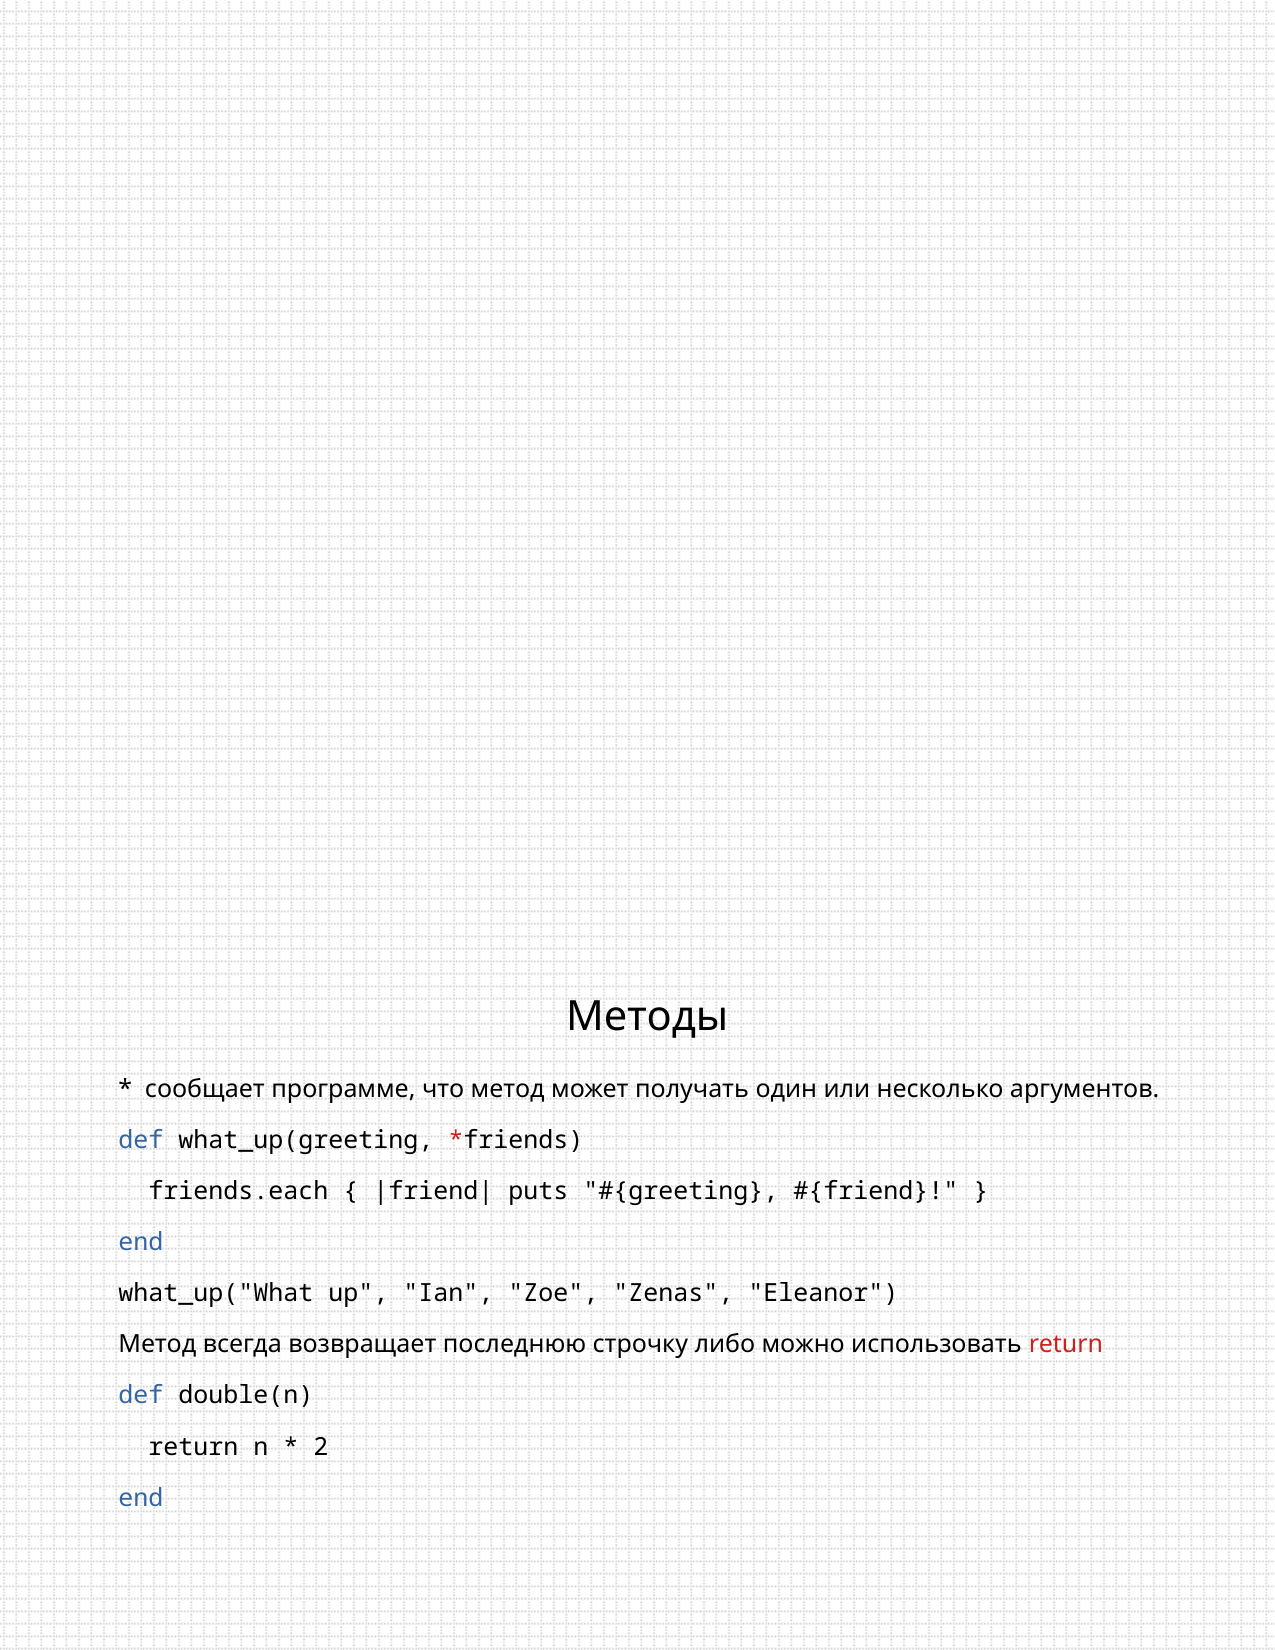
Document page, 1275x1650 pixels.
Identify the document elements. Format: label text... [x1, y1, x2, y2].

text end [118, 1224, 1176, 1258]
picture [0, 0, 1275, 1650]
text return n * 2 [118, 1428, 1176, 1462]
text Метод всегда возвращает последнюю строчку либо можно использовать return [118, 1326, 1176, 1360]
text end [118, 1479, 1176, 1513]
text def what_up(greeting, *friends) [118, 1122, 1176, 1156]
text friends.each { |friend| puts "#{greeting}, #{friend}!" } [118, 1173, 1176, 1207]
text Методы [118, 986, 1176, 1043]
text what_up("What up", "Ian", "Zoe", "Zenas", "Eleanor") [118, 1275, 1176, 1309]
text def double(n) [118, 1377, 1176, 1411]
text * сообщает программе, что метод может получать один или несколько аргументов. [118, 1071, 1176, 1105]
